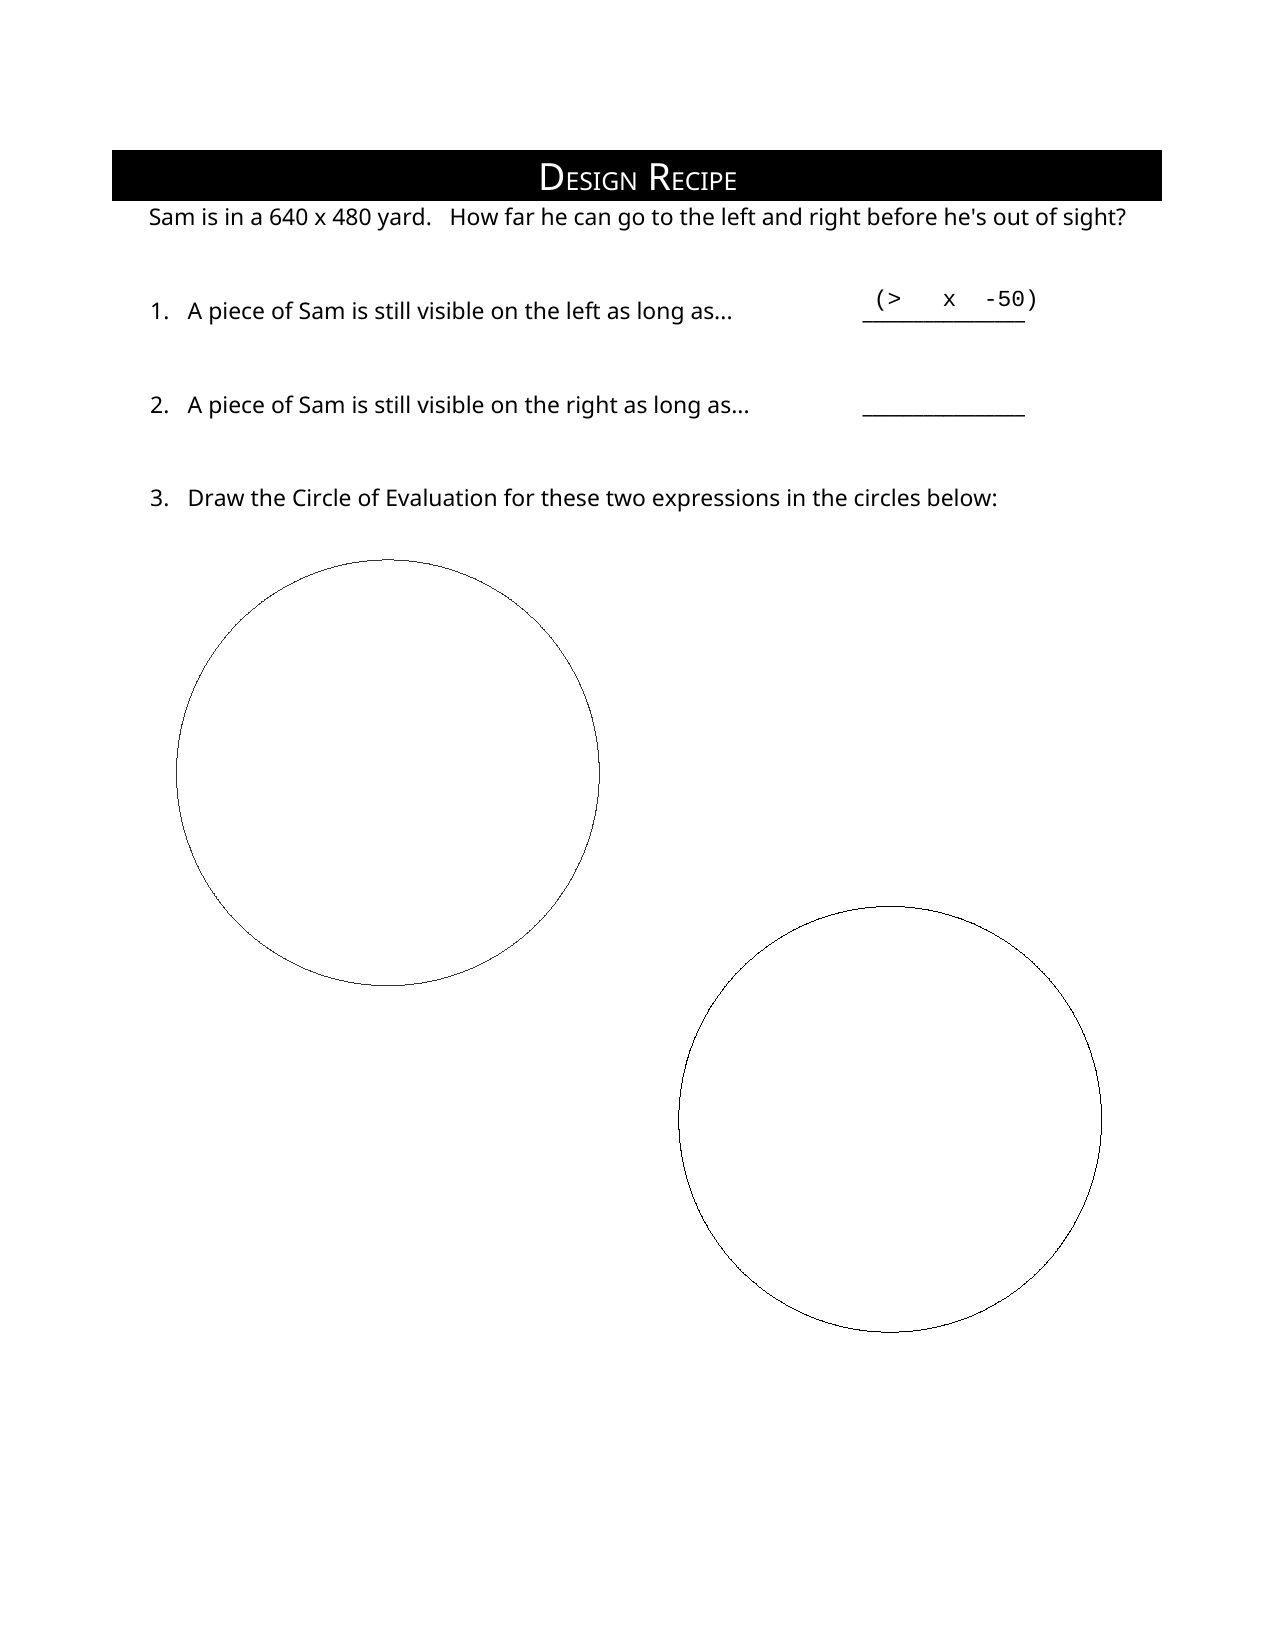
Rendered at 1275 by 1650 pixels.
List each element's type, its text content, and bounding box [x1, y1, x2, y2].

list A piece of Sam is still visible on the left as long as... ________________ [150, 295, 1162, 326]
list A piece of Sam is still visible on the right as long as... ________________ [150, 388, 1162, 420]
subtitle Design Recipe [112, 150, 1162, 201]
list Draw the Circle of Evaluation for these two expressions in the circles below: [150, 482, 1162, 513]
text Sam is in a 640 x 480 yard. How far he can go to the left and right before he's out of sight? [148, 201, 1162, 232]
